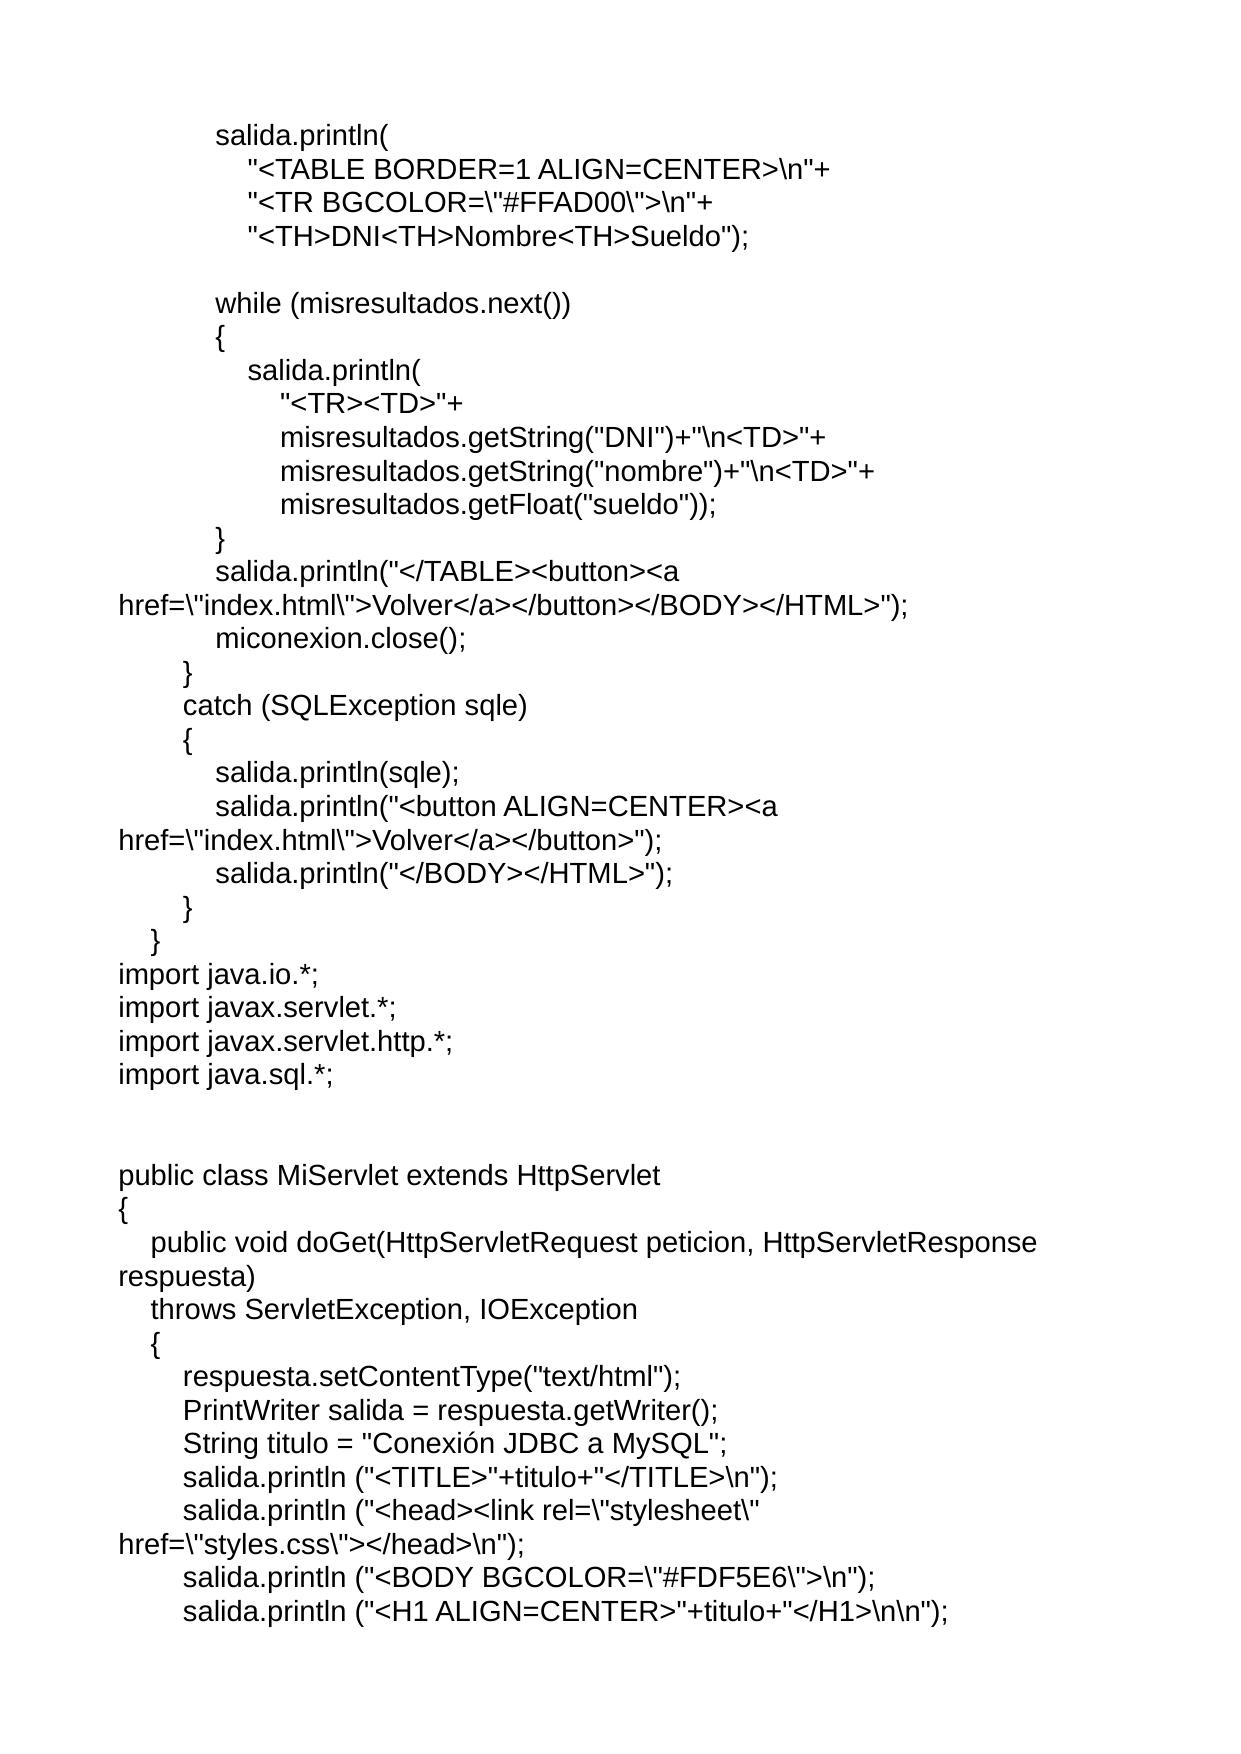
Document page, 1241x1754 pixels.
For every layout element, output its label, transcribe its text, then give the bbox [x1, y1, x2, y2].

text } [118, 889, 1122, 923]
text import javax.servlet.*; [118, 990, 1122, 1024]
text { [118, 319, 1122, 353]
text "<TR BGCOLOR=\"#FFAD00\">\n"+ [118, 185, 1122, 219]
text salida.println( [118, 118, 1122, 152]
text miconexion.close(); [118, 621, 1122, 655]
text String titulo = "Conexión JDBC a MySQL"; [118, 1426, 1122, 1460]
text while (misresultados.next()) [118, 286, 1122, 319]
text salida.println("<button ALIGN=CENTER><a href=\"index.html\">Volver</a></button>"); [118, 789, 1122, 856]
text salida.println ("<BODY BGCOLOR=\"#FDF5E6\">\n"); [118, 1560, 1122, 1594]
text salida.println ("<head><link rel=\"stylesheet\" href=\"styles.css\"></head>\n"); [118, 1493, 1122, 1560]
text salida.println( [118, 353, 1122, 386]
text salida.println ("<TITLE>"+titulo+"</TITLE>\n"); [118, 1460, 1122, 1493]
text public class MiServlet extends HttpServlet [118, 1158, 1122, 1191]
text "<TABLE BORDER=1 ALIGN=CENTER>\n"+ [118, 152, 1122, 185]
text "<TR><TD>"+ [118, 386, 1122, 420]
text salida.println("</TABLE><button><a href=\"index.html\">Volver</a></button></BODY></HTML>"); [118, 554, 1122, 621]
text { [118, 1326, 1122, 1359]
text { [118, 1191, 1122, 1225]
text respuesta.setContentType("text/html"); [118, 1359, 1122, 1393]
text catch (SQLException sqle) [118, 688, 1122, 722]
text import javax.servlet.http.*; [118, 1024, 1122, 1057]
text { [118, 722, 1122, 755]
text public void doGet(HttpServletRequest peticion, HttpServletResponse respuesta) [118, 1225, 1122, 1292]
text import java.sql.*; [118, 1057, 1122, 1091]
text misresultados.getString("nombre")+"\n<TD>"+ [118, 453, 1122, 487]
text PrintWriter salida = respuesta.getWriter(); [118, 1393, 1122, 1426]
text salida.println("</BODY></HTML>"); [118, 856, 1122, 889]
text throws ServletException, IOException [118, 1292, 1122, 1326]
text import java.io.*; [118, 957, 1122, 990]
text } [118, 923, 1122, 957]
text misresultados.getString("DNI")+"\n<TD>"+ [118, 420, 1122, 453]
text } [118, 655, 1122, 688]
text } [118, 521, 1122, 554]
text salida.println ("<H1 ALIGN=CENTER>"+titulo+"</H1>\n\n"); [118, 1594, 1122, 1627]
text misresultados.getFloat("sueldo")); [118, 487, 1122, 521]
text "<TH>DNI<TH>Nombre<TH>Sueldo"); [118, 219, 1122, 252]
text salida.println(sqle); [118, 755, 1122, 789]
